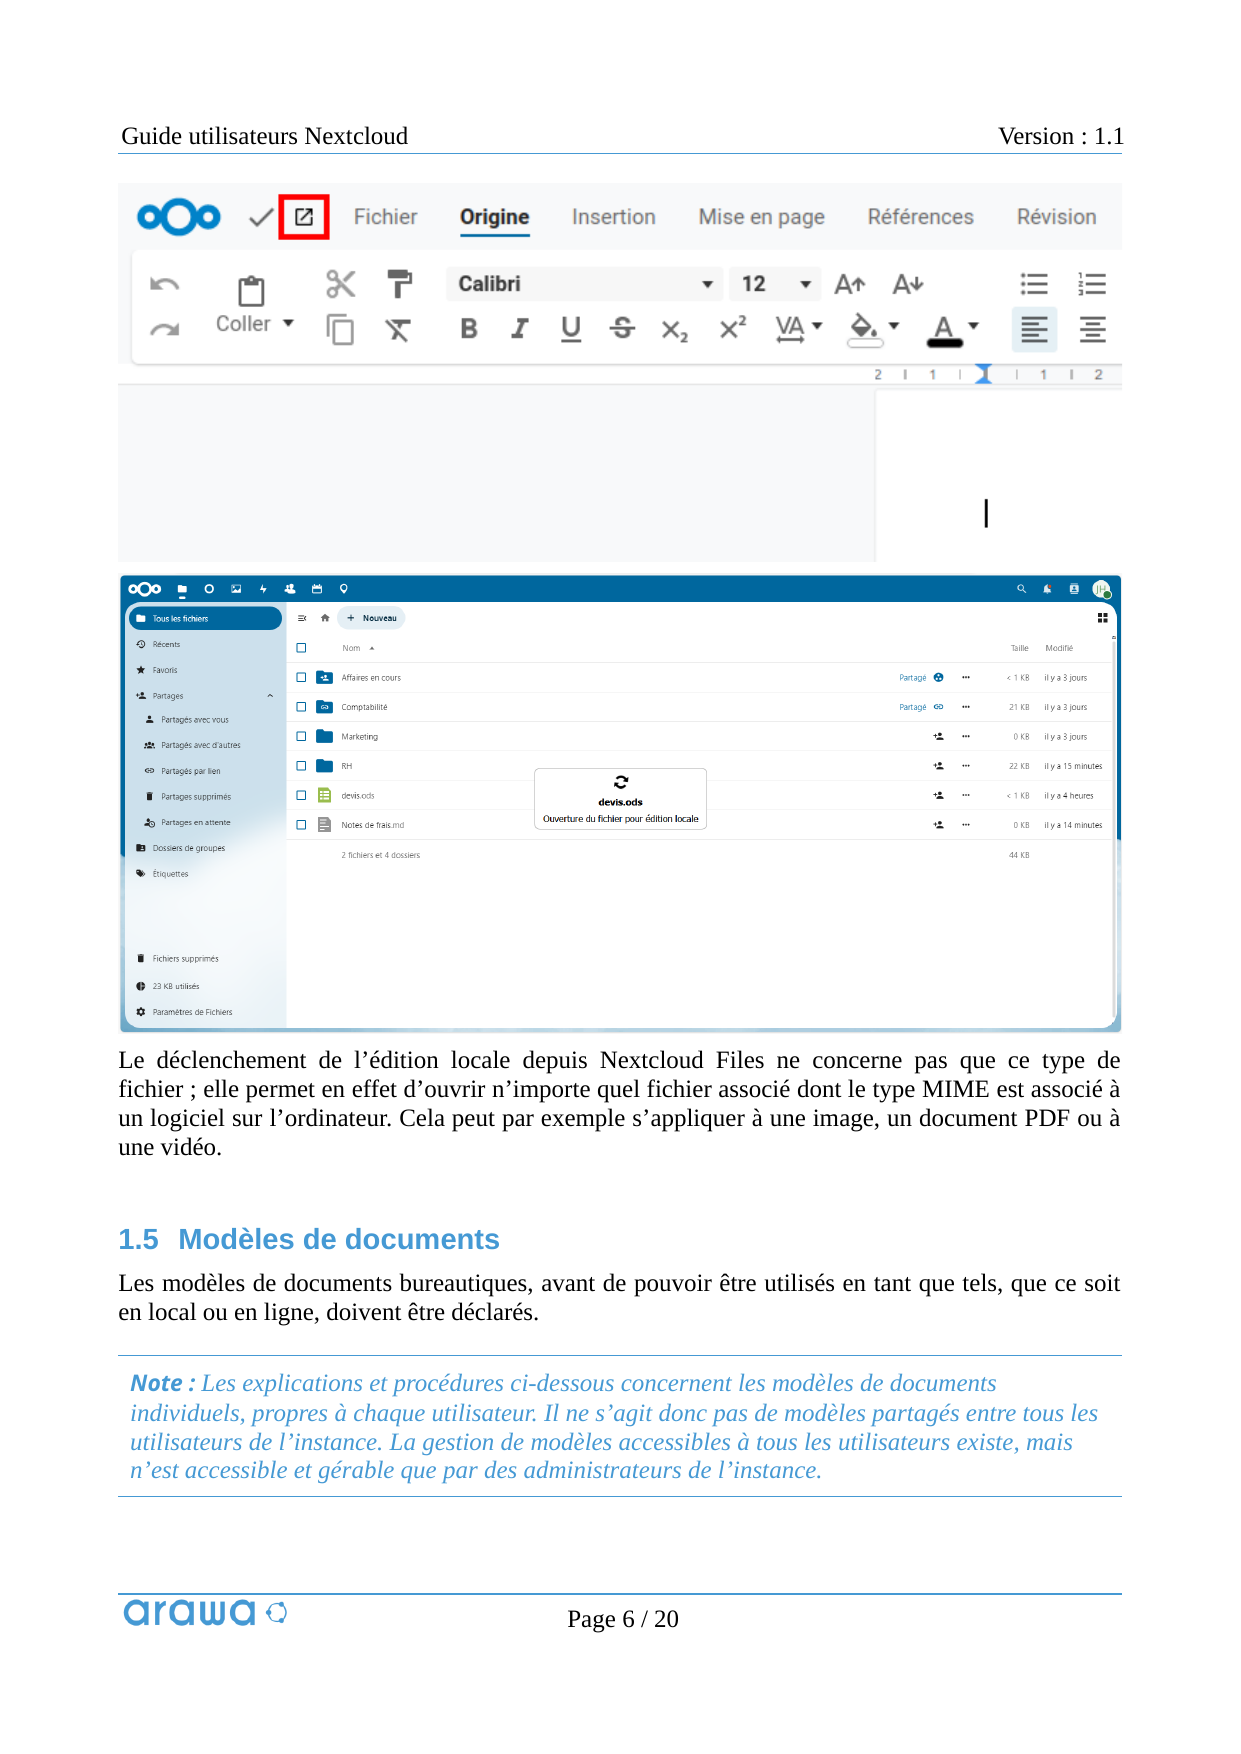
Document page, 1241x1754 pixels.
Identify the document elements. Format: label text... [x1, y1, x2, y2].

text Les modèles de documents bureautiques, avant de pouvoir être utilisés en tant que tels, que ce soit en local ou en ligne, doivent être déclarés. [118, 1268, 1122, 1325]
text Le déclenchement de l’édition locale depuis Nextcloud Files ne concerne pas que ce type de fichier ; elle permet en effet d’ouvrir n’importe quel fichier associé dont le type MIME est associé à un logiciel sur l’ordinateur. Cela peut par exemple s’appliquer à une image, un document PDF ou à une vidéo. [118, 1045, 1122, 1160]
picture [118, 573, 1123, 1034]
subtitle Modèles de documents [118, 1222, 1122, 1255]
picture [121, 1597, 290, 1628]
text Note : Les explications et procédures ci-dessous concernent les modèles de documents individuels, propres à chaque utilisateur. Il ne s’agit donc pas de modèles partagés entre tous les utilisateurs de l’instance. La gestion de modèles accessibles à tous les utilisateurs existe, mais n’est accessible et gérable que par des administrateurs de l’instance. [118, 1356, 1122, 1496]
picture [118, 183, 1123, 562]
